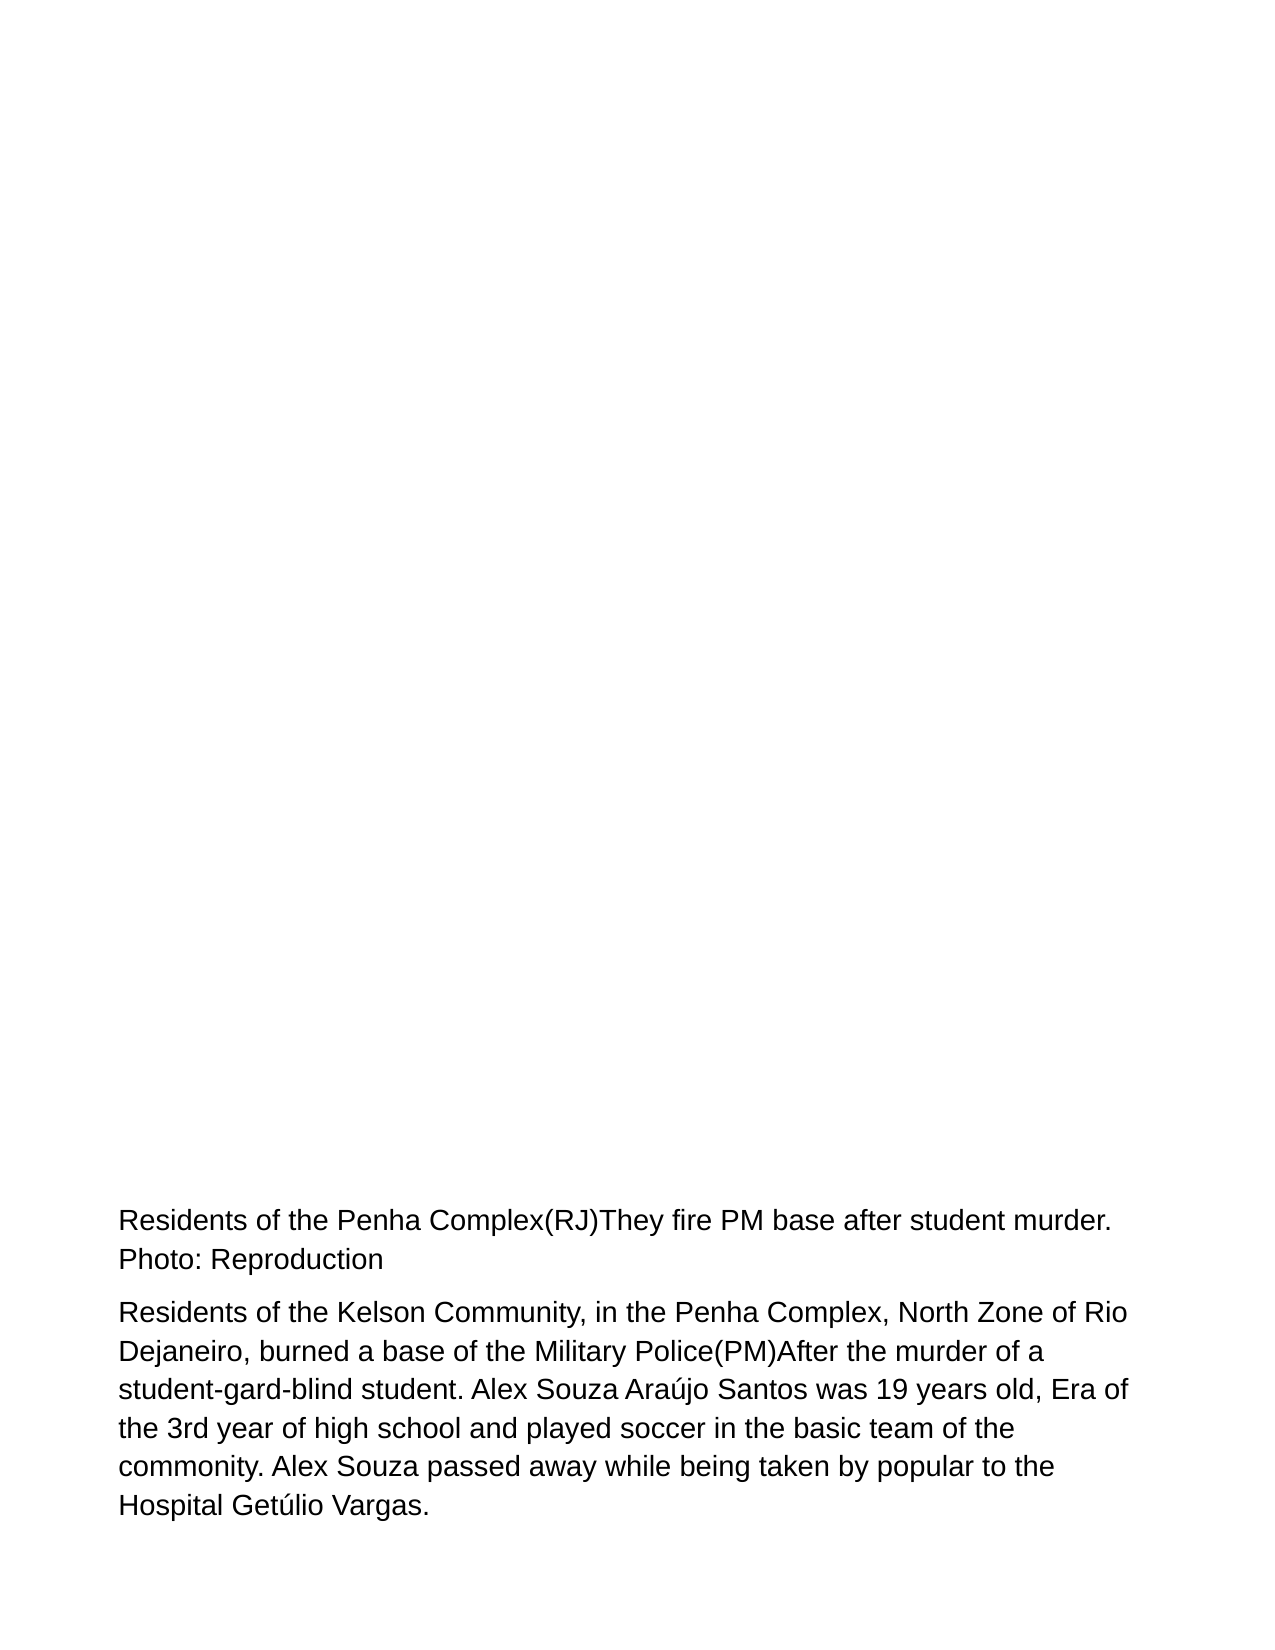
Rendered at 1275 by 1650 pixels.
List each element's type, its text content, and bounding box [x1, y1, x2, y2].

text Residents of the Kelson Community, in the Penha Complex, North Zone of Rio Dejaneiro, burned a base of the Military Police(PM)After the murder of a student-gard-blind student. Alex Souza Araújo Santos was 19 years old, Era of the 3rd year of high school and played soccer in the basic team of the commonity. Alex Souza passed away while being taken by popular to the Hospital Getúlio Vargas. [118, 1295, 1157, 1521]
text Residents of the Penha Complex(RJ)They fire PM base after student murder. Photo: Reproduction [118, 118, 1157, 1276]
